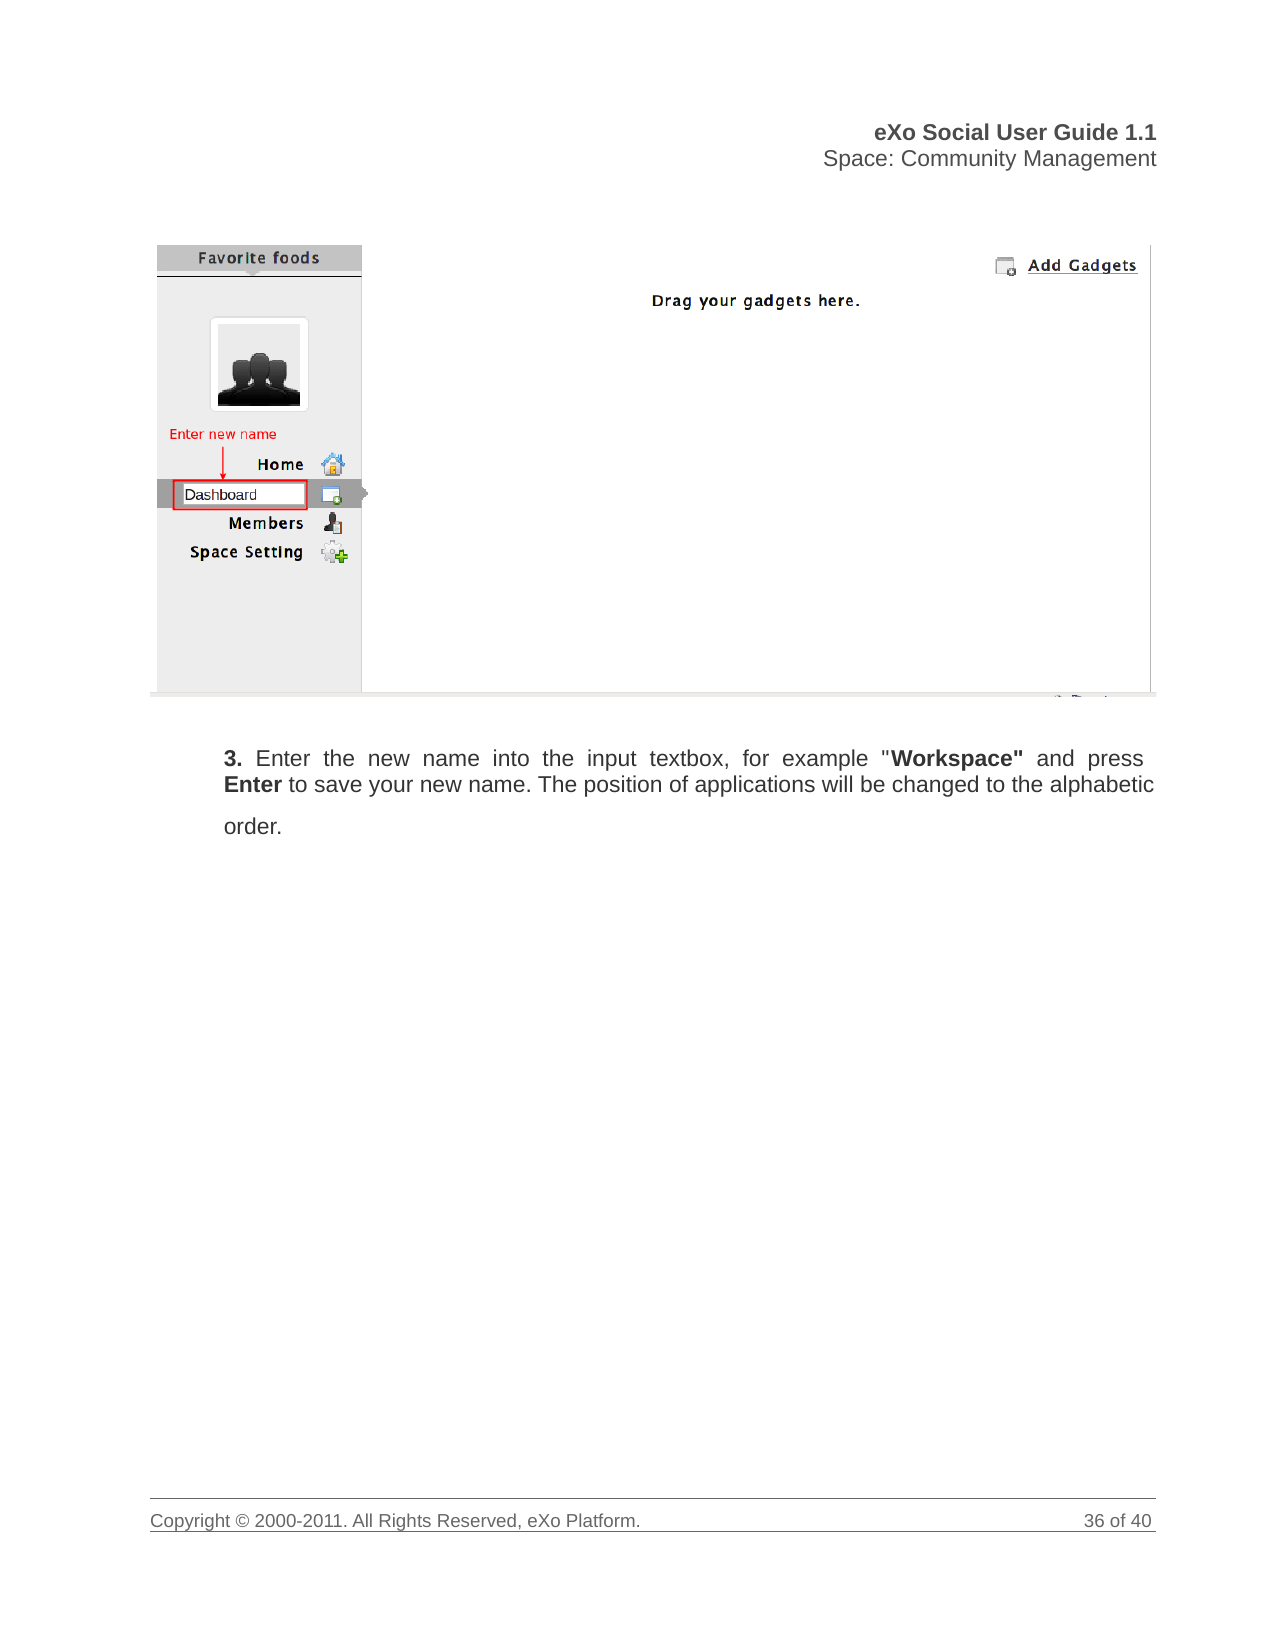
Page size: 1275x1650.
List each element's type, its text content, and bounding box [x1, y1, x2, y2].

text order. [150, 813, 1156, 839]
picture [150, 236, 1157, 697]
text 3. Enter the new name into the input textbox, for example "Workspace" and press Enter to save your new name. The position of applications will be changed to the alphabetic [150, 745, 1156, 798]
